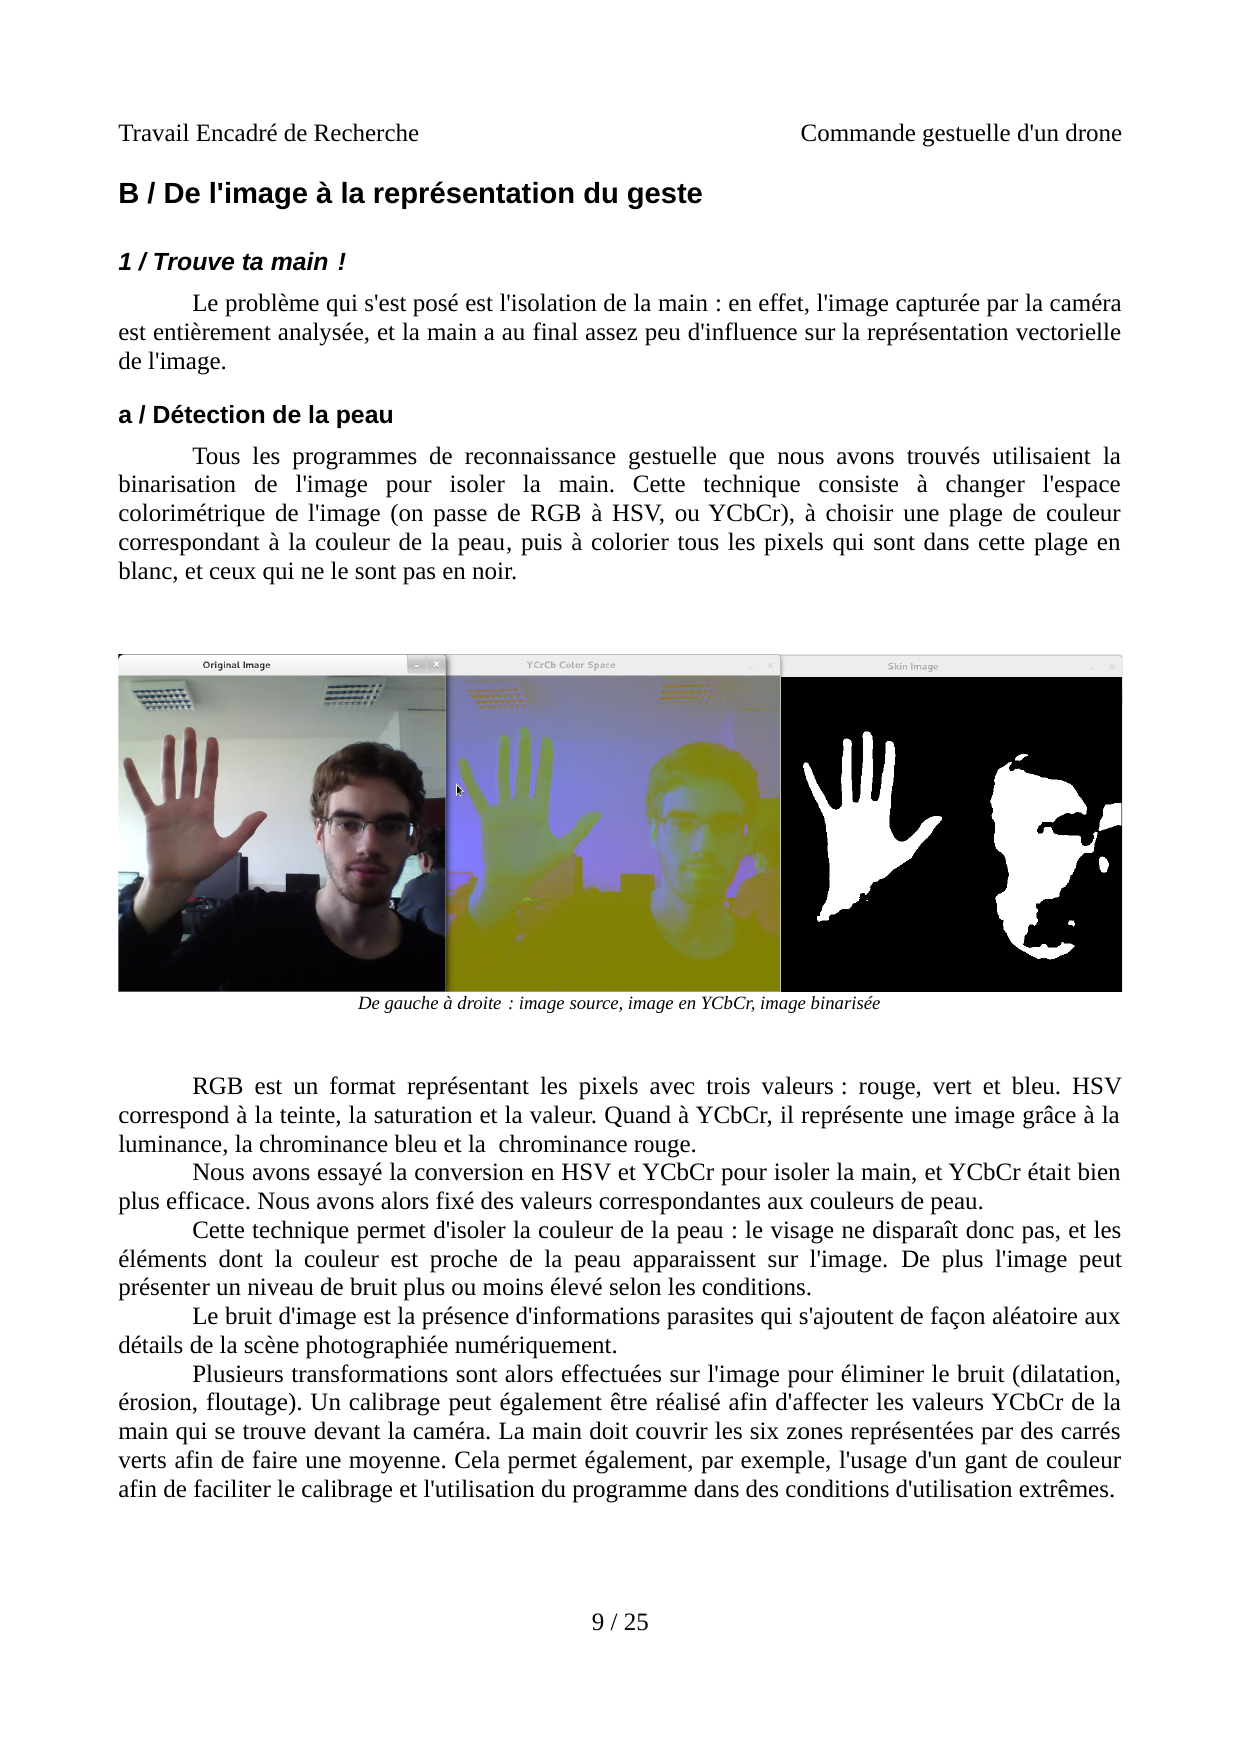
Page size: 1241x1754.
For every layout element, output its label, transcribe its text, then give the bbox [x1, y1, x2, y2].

subtitle B / De l'image à la représentation du geste [118, 176, 1122, 210]
subtitle a / Détection de la peau [118, 400, 1122, 428]
picture [118, 654, 1123, 992]
text Le bruit d'image est la présence d'informations parasites qui s'ajoutent de façon aléatoire aux détails de la scène photographiée numériquement. [118, 1301, 1122, 1359]
text Nous avons essayé la conversion en HSV et YCbCr pour isoler la main, et YCbCr était bien plus efficace. Nous avons alors fixé des valeurs correspondantes aux couleurs de peau. [118, 1157, 1122, 1215]
text Plusieurs transformations sont alors effectuées sur l'image pour éliminer le bruit (dilatation, érosion, floutage). Un calibrage peut également être réalisé afin d'affecter les valeurs YCbCr de la main qui se trouve devant la caméra. La main doit couvrir les six zones représentées par des carrés verts afin de faire une moyenne. Cela permet également, par exemple, l'usage d'un gant de couleur afin de faciliter le calibrage et l'utilisation du programme dans des conditions d'utilisation extrêmes. [118, 1359, 1122, 1502]
subtitle 1 / Trouve ta main ! [118, 247, 1122, 276]
text Cette technique permet d'isoler la couleur de la peau : le visage ne disparaît donc pas, et les éléments dont la couleur est proche de la peau apparaissent sur l'image. De plus l'image peut présenter un niveau de bruit plus ou moins élevé selon les conditions. [118, 1215, 1122, 1301]
text RGB est un format représentant les pixels avec trois valeurs : rouge, vert et bleu. HSV correspond à la teinte, la saturation et la valeur. Quand à YCbCr, il représente une image grâce à la luminance, la chrominance bleu et la chrominance rouge. [118, 1071, 1122, 1157]
text De gauche à droite : image source, image en YCbCr, image binarisée [118, 992, 1122, 1014]
text Le problème qui s'est posé est l'isolation de la main : en effet, l'image capturée par la caméra est entièrement analysée, et la main a au final assez peu d'influence sur la représentation vectorielle de l'image. [118, 288, 1122, 375]
text Tous les programmes de reconnaissance gestuelle que nous avons trouvés utilisaient la binarisation de l'image pour isoler la main. Cette technique consiste à changer l'espace colorimétrique de l'image (on passe de RGB à HSV, ou YCbCr), à choisir une plage de couleur correspondant à la couleur de la peau, puis à colorier tous les pixels qui sont dans cette plage en blanc, et ceux qui ne le sont pas en noir. [118, 441, 1122, 584]
